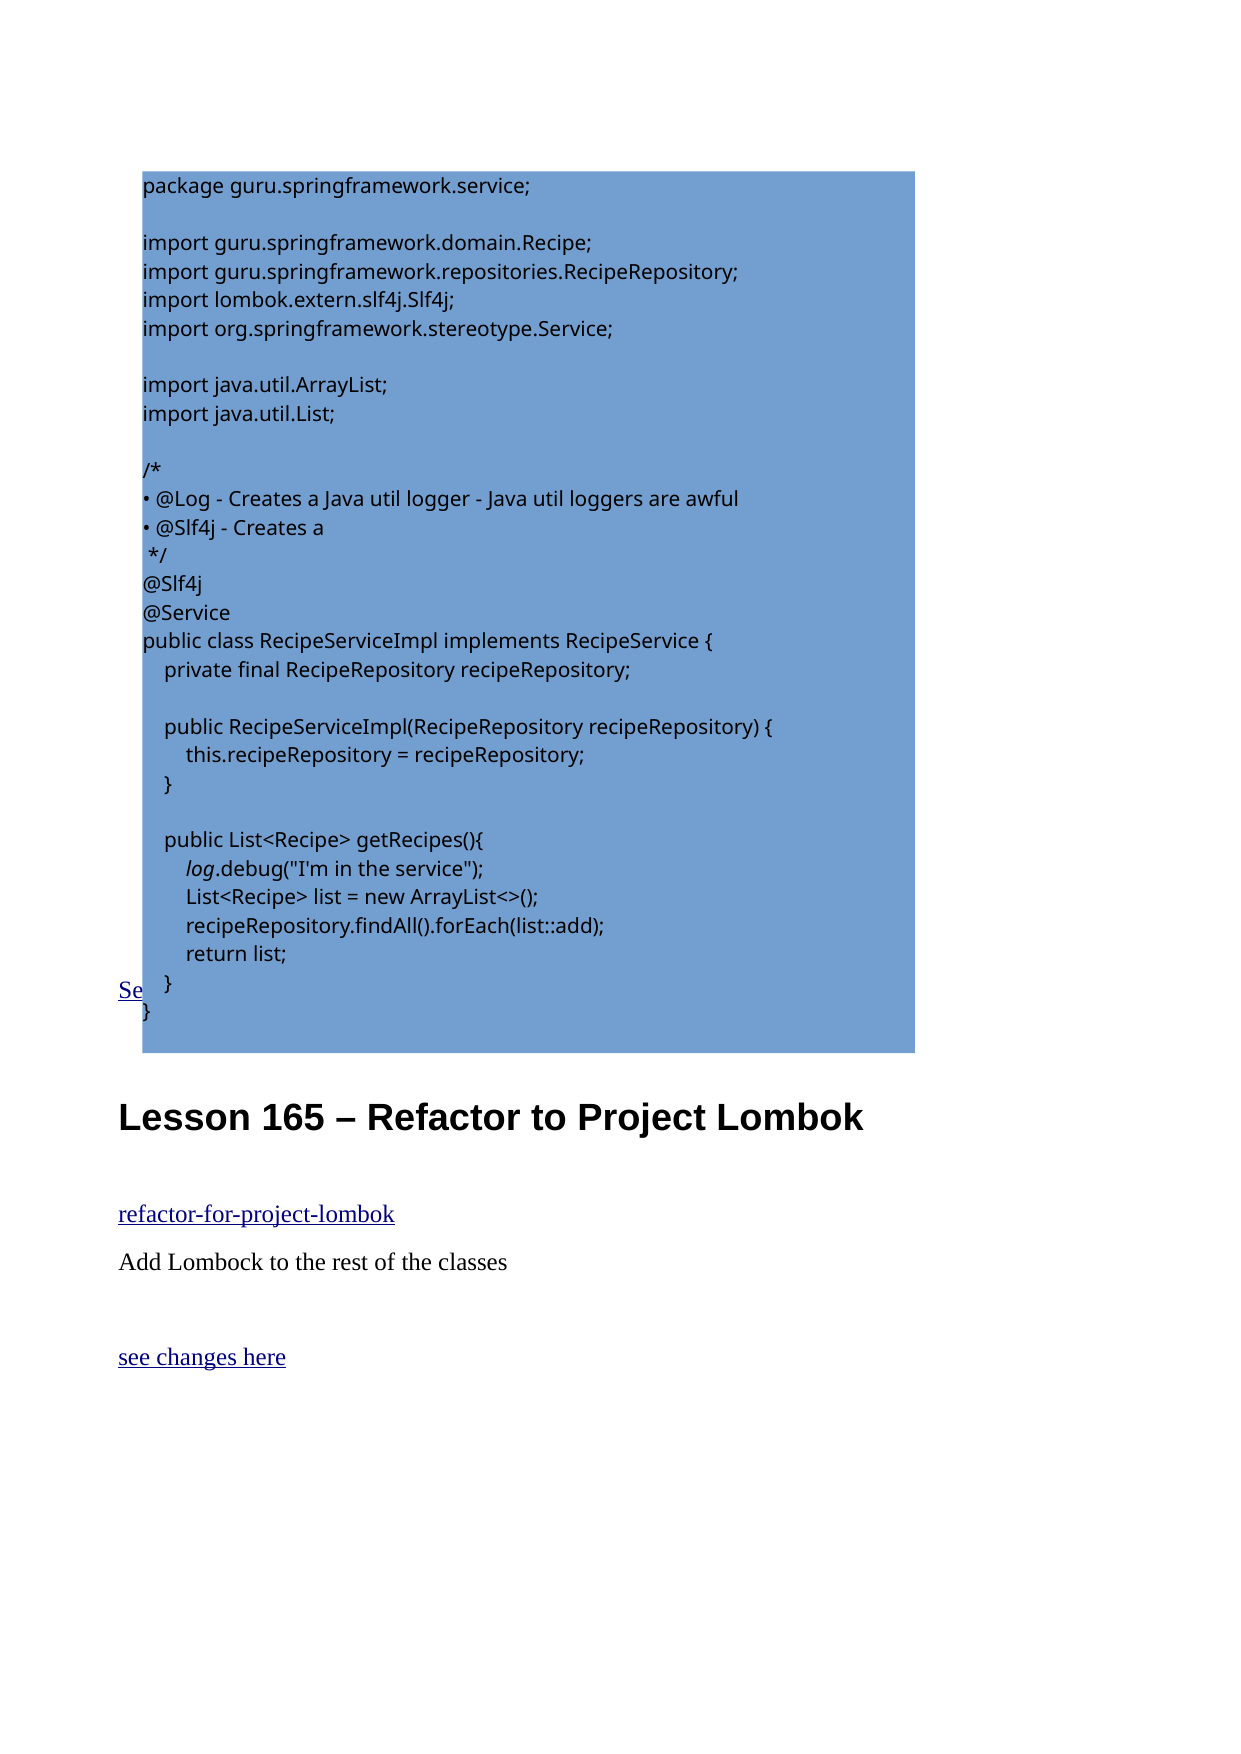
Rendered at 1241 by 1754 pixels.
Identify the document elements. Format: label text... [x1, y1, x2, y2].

text See changes here [915, 975, 1122, 1004]
text Add Lombock to the rest of the classes [118, 1247, 1122, 1275]
text see changes here [118, 1342, 1122, 1371]
text refactor-for-project-lombok [118, 1199, 1122, 1228]
text See changes here [118, 975, 142, 1000]
subtitle Lesson 165 – Refactor to Project Lombok [118, 1095, 1122, 1139]
